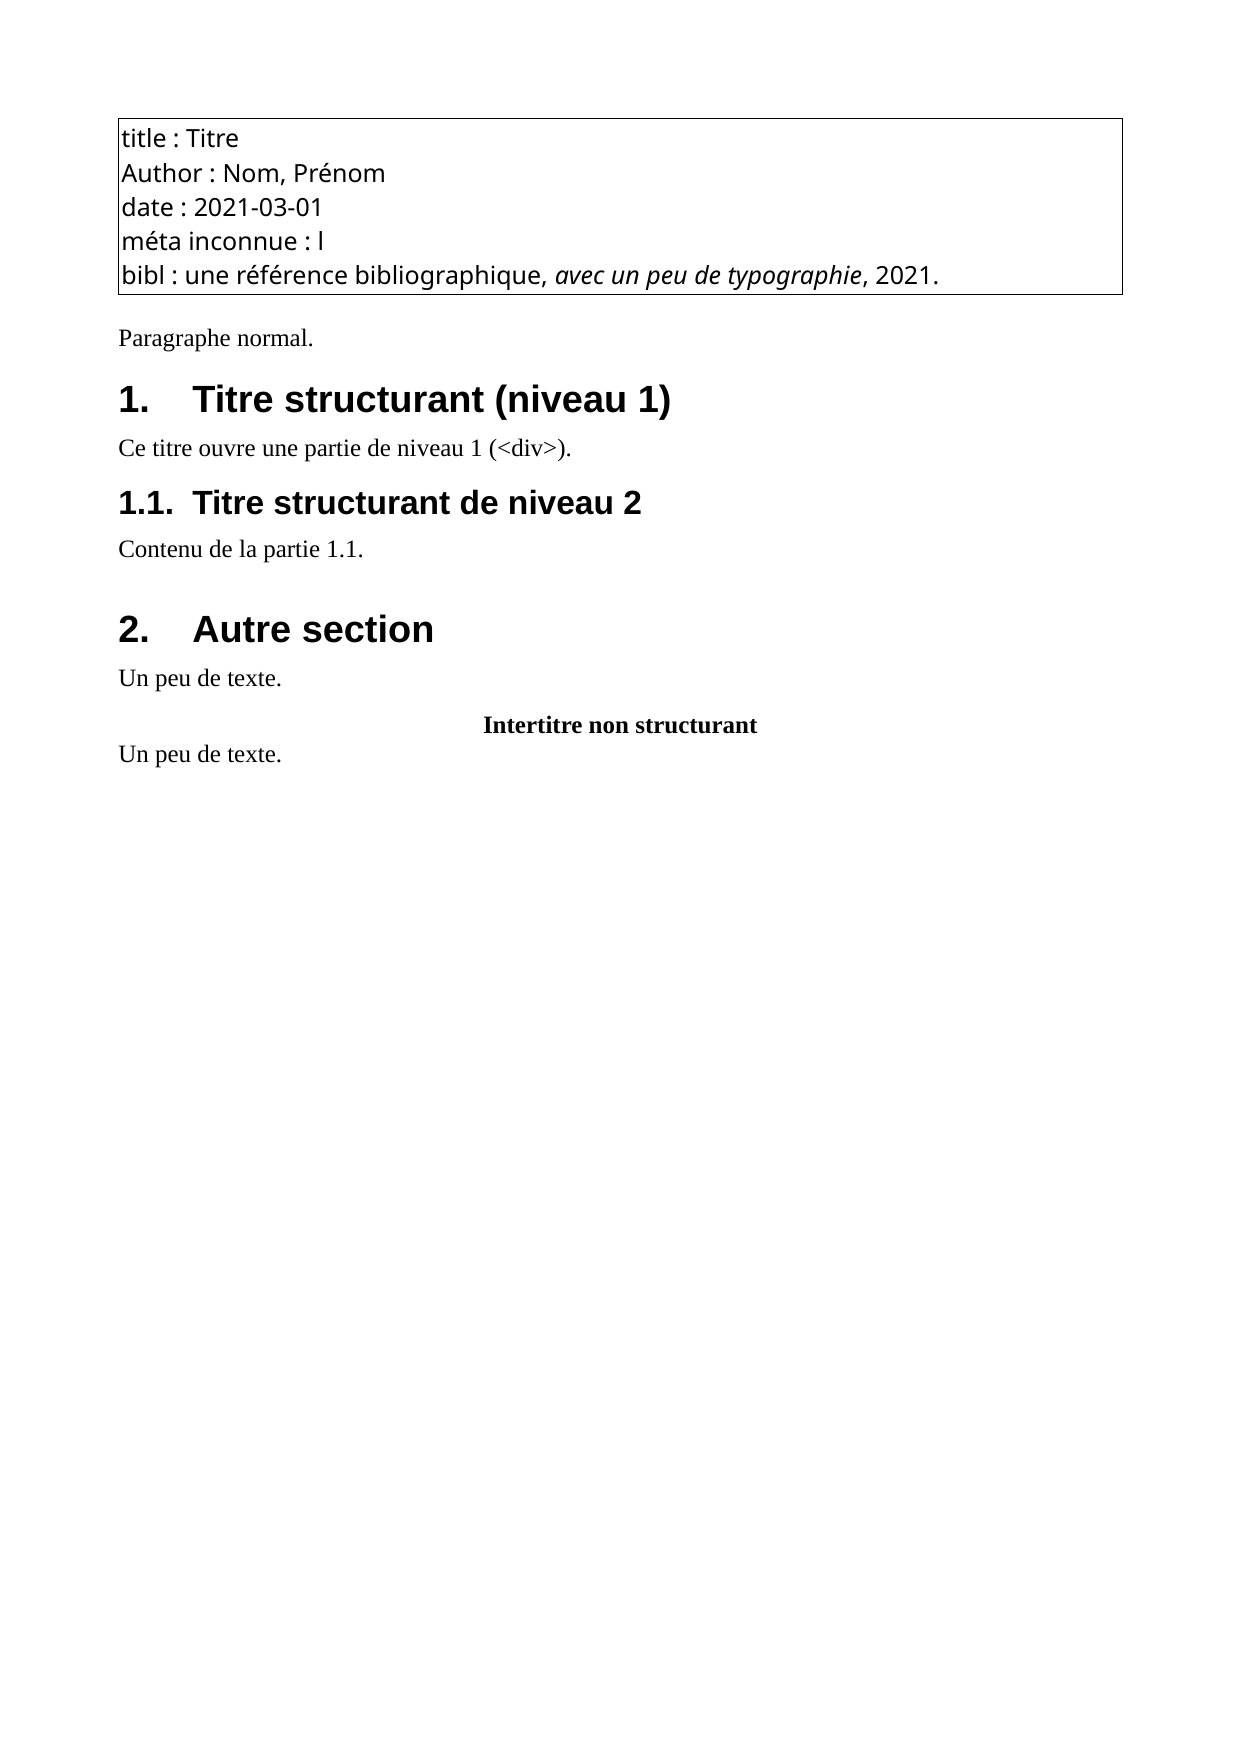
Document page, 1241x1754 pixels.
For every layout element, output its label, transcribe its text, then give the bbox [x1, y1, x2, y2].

subtitle Titre structurant (niveau 1) [118, 377, 1122, 421]
text title : Titre [119, 119, 1122, 152]
text date : 2021-03-01 [119, 186, 1122, 220]
subtitle Autre section [118, 606, 1122, 650]
text Author : Nom, Prénom [119, 152, 1122, 186]
text Un peu de texte. [118, 663, 1122, 691]
text méta inconnue : l [119, 220, 1122, 254]
text Paragraphe normal. [118, 323, 1122, 352]
text Un peu de texte. [118, 739, 1122, 768]
text Contenu de la partie 1.1. [118, 534, 1122, 563]
subtitle Titre structurant de niveau 2 [118, 483, 1122, 521]
text bibl : une référence bibliographique, avec un peu de typographie, 2021. [119, 254, 1122, 294]
text Intertitre non structurant [118, 710, 1122, 739]
text Ce titre ouvre une partie de niveau 1 (<div>). [118, 433, 1122, 462]
